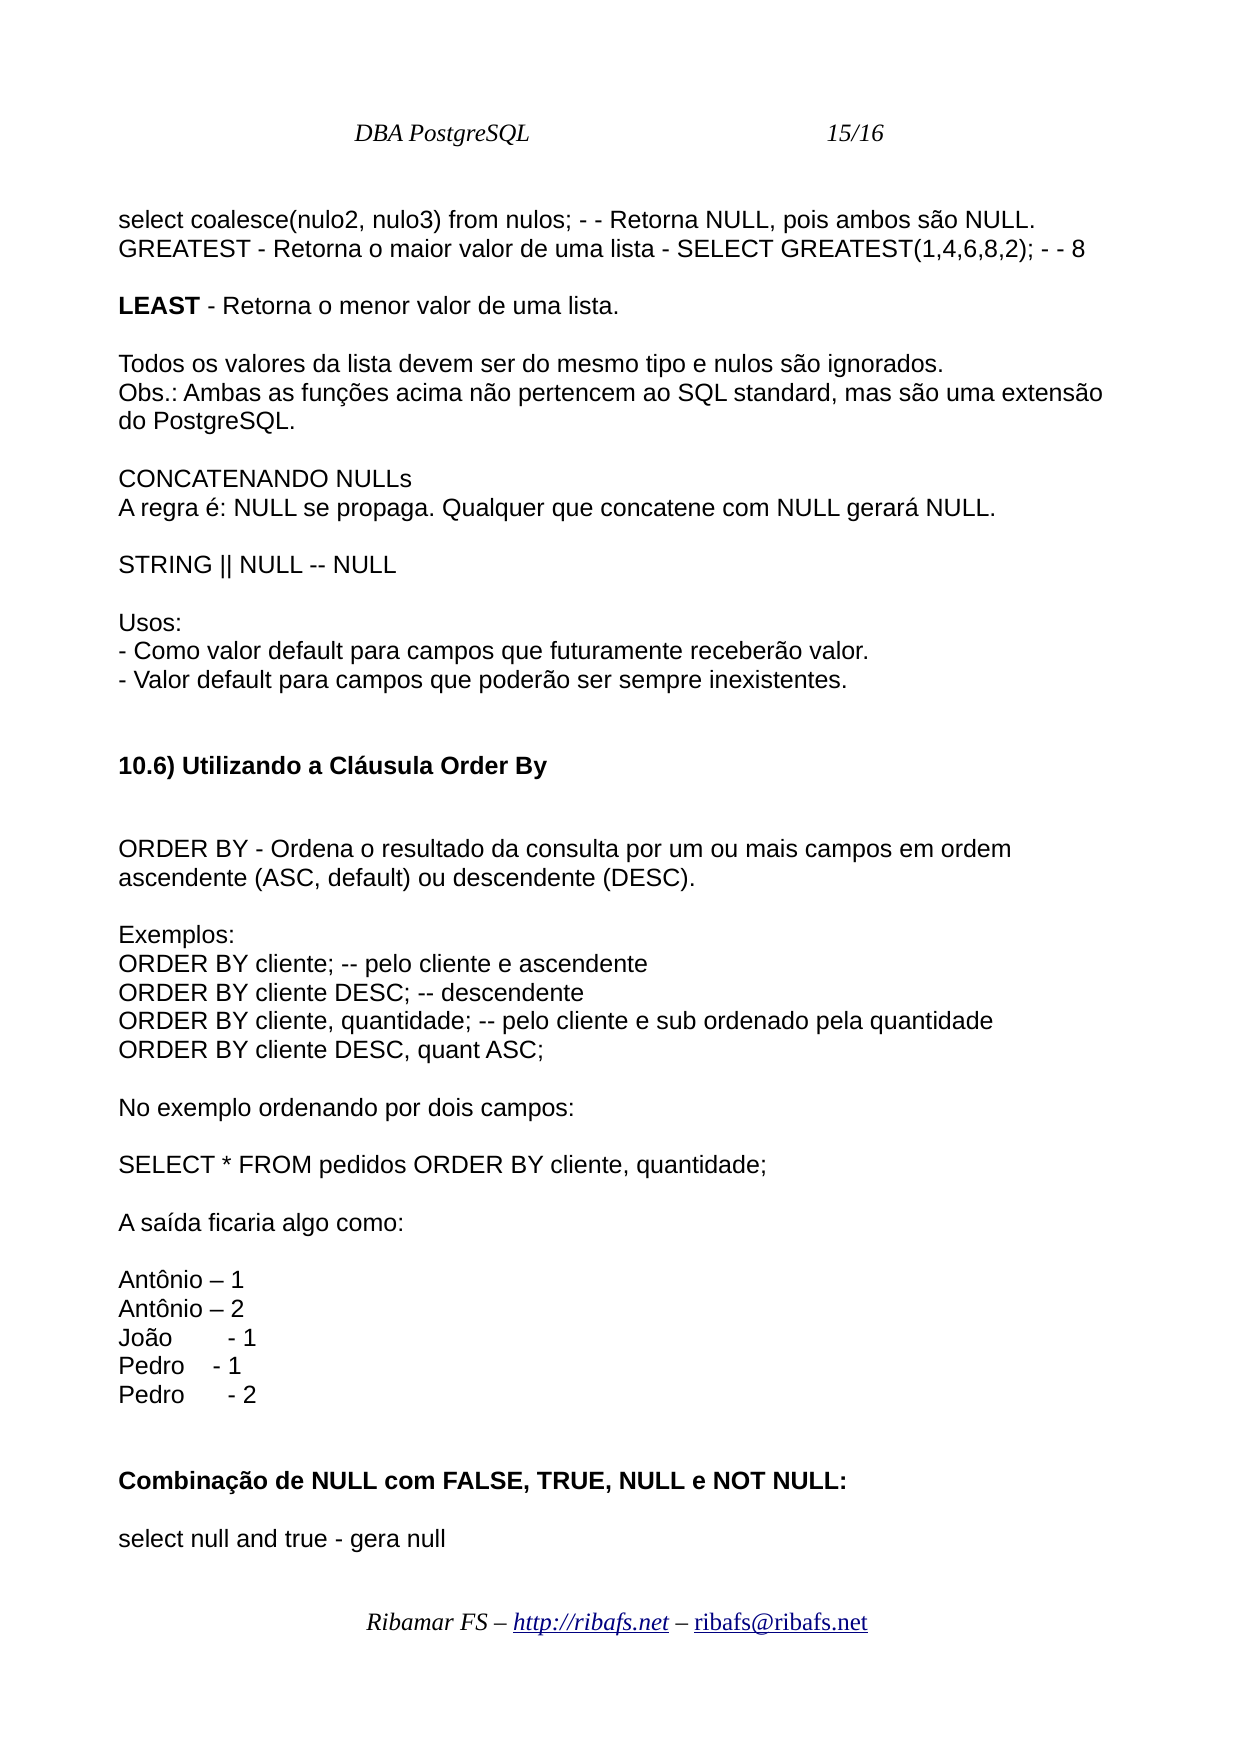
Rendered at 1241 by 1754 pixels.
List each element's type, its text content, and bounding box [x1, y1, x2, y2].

text Todos os valores da lista devem ser do mesmo tipo e nulos são ignorados. [118, 349, 1122, 378]
text - Como valor default para campos que futuramente receberão valor. [118, 636, 1122, 665]
text ORDER BY cliente DESC, quant ASC; [118, 1035, 1122, 1064]
text A regra é: NULL se propaga. Qualquer que concatene com NULL gerará NULL. [118, 493, 1122, 521]
text João - 1 [118, 1323, 1122, 1351]
text Obs.: Ambas as funções acima não pertencem ao SQL standard, mas são uma extensão do PostgreSQL. [118, 378, 1122, 435]
text Pedro - 2 [118, 1380, 1122, 1409]
text ORDER BY cliente; -- pelo cliente e ascendente [118, 949, 1122, 978]
text Combinação de NULL com FALSE, TRUE, NULL e NOT NULL: [118, 1466, 1122, 1495]
text 10.6) Utilizando a Cláusula Order By [118, 751, 1122, 780]
text Pedro - 1 [118, 1351, 1122, 1380]
text SELECT * FROM pedidos ORDER BY cliente, quantidade; [118, 1150, 1122, 1179]
text ORDER BY - Ordena o resultado da consulta por um ou mais campos em ordem ascendente (ASC, default) ou descendente (DESC). [118, 834, 1122, 891]
text GREATEST - Retorna o maior valor de uma lista - SELECT GREATEST(1,4,6,8,2); - - 8 [118, 234, 1122, 263]
text A saída ficaria algo como: [118, 1208, 1122, 1236]
text Exemplos: [118, 920, 1122, 949]
text select null and true - gera null [118, 1524, 1122, 1553]
text ORDER BY cliente DESC; -- descendente [118, 978, 1122, 1006]
text Antônio – 1 [118, 1265, 1122, 1294]
text Usos: [118, 608, 1122, 636]
text - Valor default para campos que poderão ser sempre inexistentes. [118, 665, 1122, 694]
text Antônio – 2 [118, 1294, 1122, 1323]
text select coalesce(nulo2, nulo3) from nulos; - - Retorna NULL, pois ambos são NULL. [118, 205, 1122, 234]
text LEAST - Retorna o menor valor de uma lista. [118, 291, 1122, 320]
text No exemplo ordenando por dois campos: [118, 1093, 1122, 1121]
text ORDER BY cliente, quantidade; -- pelo cliente e sub ordenado pela quantidade [118, 1006, 1122, 1035]
text CONCATENANDO NULLs [118, 464, 1122, 493]
text STRING || NULL -- NULL [118, 550, 1122, 579]
